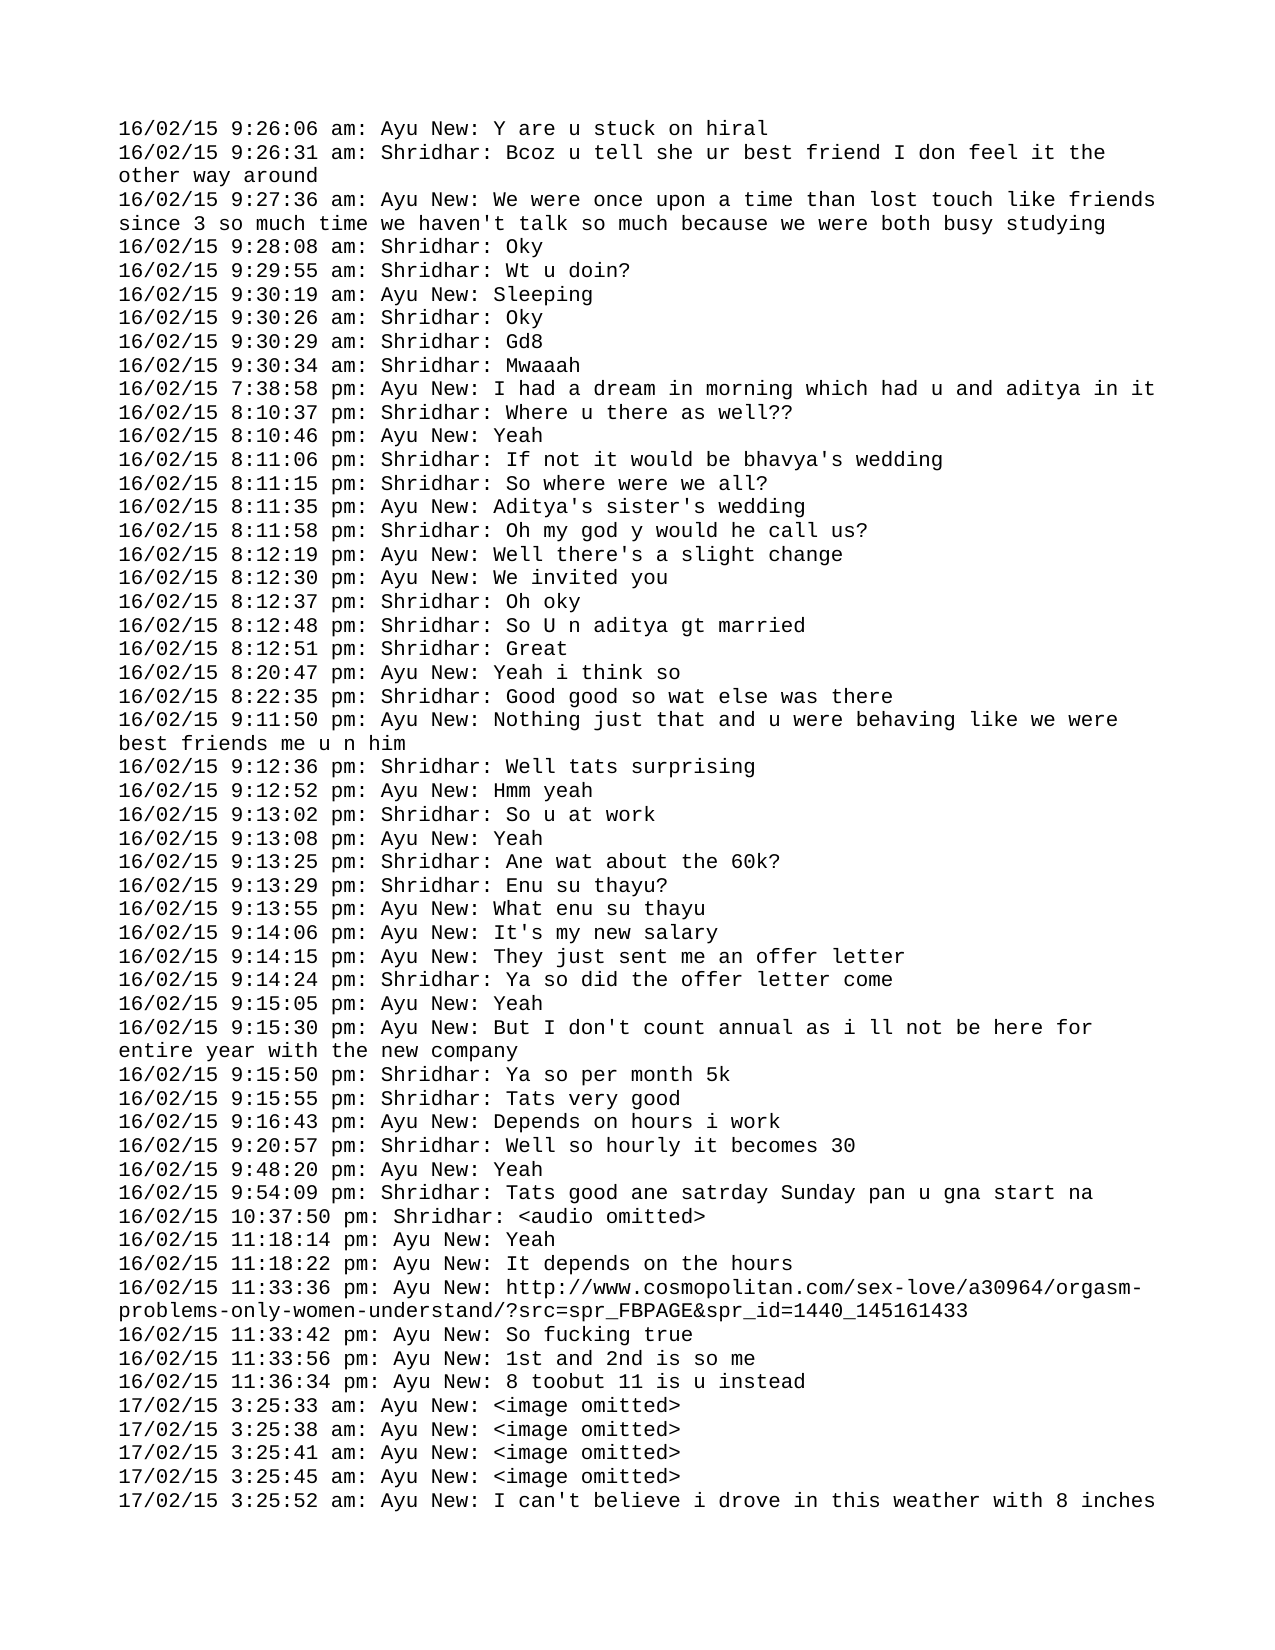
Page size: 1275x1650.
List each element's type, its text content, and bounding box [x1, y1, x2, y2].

text 16/02/15 11:33:36 pm: Ayu New: http://www.cosmopolitan.com/sex-love/a30964/orgasm-problems-only-women-understand/?src=spr_FBPAGE&spr_id=1440_145161433 [118, 1277, 1157, 1324]
text 16/02/15 8:12:51 pm: Shridhar: Great [118, 638, 1157, 662]
text 16/02/15 9:14:06 pm: Ayu New: It's my new salary [118, 922, 1157, 946]
text 16/02/15 8:12:48 pm: Shridhar: So U n aditya gt married [118, 615, 1157, 638]
text 16/02/15 9:15:30 pm: Ayu New: But I don't count annual as i ll not be here for entire year with the new company [118, 1017, 1157, 1064]
text 16/02/15 9:13:02 pm: Shridhar: So u at work [118, 804, 1157, 827]
text 16/02/15 11:33:56 pm: Ayu New: 1st and 2nd is so me [118, 1348, 1157, 1371]
text 16/02/15 9:15:50 pm: Shridhar: Ya so per month 5k [118, 1064, 1157, 1088]
text 16/02/15 9:28:08 am: Shridhar: Oky [118, 236, 1157, 260]
text 16/02/15 9:30:29 am: Shridhar: Gd8 [118, 331, 1157, 354]
text 16/02/15 9:15:05 pm: Ayu New: Yeah [118, 993, 1157, 1017]
text 17/02/15 3:25:33 am: Ayu New: <image omitted> [118, 1395, 1157, 1419]
text 16/02/15 11:18:22 pm: Ayu New: It depends on the hours [118, 1253, 1157, 1277]
text 16/02/15 9:12:36 pm: Shridhar: Well tats surprising [118, 757, 1157, 780]
text 16/02/15 9:27:36 am: Ayu New: We were once upon a time than lost touch like friends since 3 so much time we haven't talk so much because we were both busy studying [118, 189, 1157, 236]
text 16/02/15 8:11:35 pm: Ayu New: Aditya's sister's wedding [118, 496, 1157, 520]
text 16/02/15 9:20:57 pm: Shridhar: Well so hourly it becomes 30 [118, 1135, 1157, 1158]
text 16/02/15 9:26:06 am: Ayu New: Y are u stuck on hiral [118, 118, 1157, 142]
text 16/02/15 8:11:06 pm: Shridhar: If not it would be bhavya's wedding [118, 449, 1157, 473]
text 16/02/15 9:13:55 pm: Ayu New: What enu su thayu [118, 898, 1157, 922]
text 16/02/15 9:12:52 pm: Ayu New: Hmm yeah [118, 780, 1157, 804]
text 16/02/15 9:14:15 pm: Ayu New: They just sent me an offer letter [118, 946, 1157, 969]
text 16/02/15 11:33:42 pm: Ayu New: So fucking true [118, 1324, 1157, 1348]
text 16/02/15 9:13:25 pm: Shridhar: Ane wat about the 60k? [118, 851, 1157, 875]
text 16/02/15 8:10:46 pm: Ayu New: Yeah [118, 426, 1157, 449]
text 16/02/15 8:20:47 pm: Ayu New: Yeah i think so [118, 662, 1157, 686]
text 17/02/15 3:25:38 am: Ayu New: <image omitted> [118, 1419, 1157, 1442]
text 16/02/15 7:38:58 pm: Ayu New: I had a dream in morning which had u and aditya in it [118, 378, 1157, 402]
text 16/02/15 8:10:37 pm: Shridhar: Where u there as well?? [118, 402, 1157, 426]
text 16/02/15 9:30:19 am: Ayu New: Sleeping [118, 284, 1157, 307]
text 16/02/15 8:12:37 pm: Shridhar: Oh oky [118, 591, 1157, 615]
text 16/02/15 9:29:55 am: Shridhar: Wt u doin? [118, 260, 1157, 284]
text 16/02/15 8:22:35 pm: Shridhar: Good good so wat else was there [118, 686, 1157, 709]
text 16/02/15 9:13:08 pm: Ayu New: Yeah [118, 827, 1157, 851]
text 17/02/15 3:25:41 am: Ayu New: <image omitted> [118, 1442, 1157, 1466]
text 16/02/15 9:30:26 am: Shridhar: Oky [118, 307, 1157, 331]
text 16/02/15 8:12:30 pm: Ayu New: We invited you [118, 567, 1157, 591]
text 16/02/15 9:11:50 pm: Ayu New: Nothing just that and u were behaving like we were best friends me u n him [118, 709, 1157, 757]
text 16/02/15 9:26:31 am: Shridhar: Bcoz u tell she ur best friend I don feel it the other way around [118, 142, 1157, 189]
text 16/02/15 8:11:15 pm: Shridhar: So where were we all? [118, 473, 1157, 496]
text 16/02/15 8:11:58 pm: Shridhar: Oh my god y would he call us? [118, 520, 1157, 544]
text 16/02/15 8:12:19 pm: Ayu New: Well there's a slight change [118, 544, 1157, 567]
text 16/02/15 11:18:14 pm: Ayu New: Yeah [118, 1229, 1157, 1253]
text 16/02/15 9:15:55 pm: Shridhar: Tats very good [118, 1088, 1157, 1111]
text 16/02/15 9:14:24 pm: Shridhar: Ya so did the offer letter come [118, 969, 1157, 993]
text 17/02/15 3:25:52 am: Ayu New: I can't believe i drove in this weather with 8 inches [118, 1489, 1157, 1513]
text 16/02/15 11:36:34 pm: Ayu New: 8 toobut 11 is u instead [118, 1371, 1157, 1395]
text 16/02/15 9:30:34 am: Shridhar: Mwaaah [118, 354, 1157, 378]
text 17/02/15 3:25:45 am: Ayu New: <image omitted> [118, 1466, 1157, 1489]
text 16/02/15 9:54:09 pm: Shridhar: Tats good ane satrday Sunday pan u gna start na [118, 1182, 1157, 1206]
text 16/02/15 9:16:43 pm: Ayu New: Depends on hours i work [118, 1111, 1157, 1135]
text 16/02/15 9:13:29 pm: Shridhar: Enu su thayu? [118, 875, 1157, 898]
text 16/02/15 10:37:50 pm: Shridhar: <audio omitted> [118, 1206, 1157, 1229]
text 16/02/15 9:48:20 pm: Ayu New: Yeah [118, 1158, 1157, 1182]
